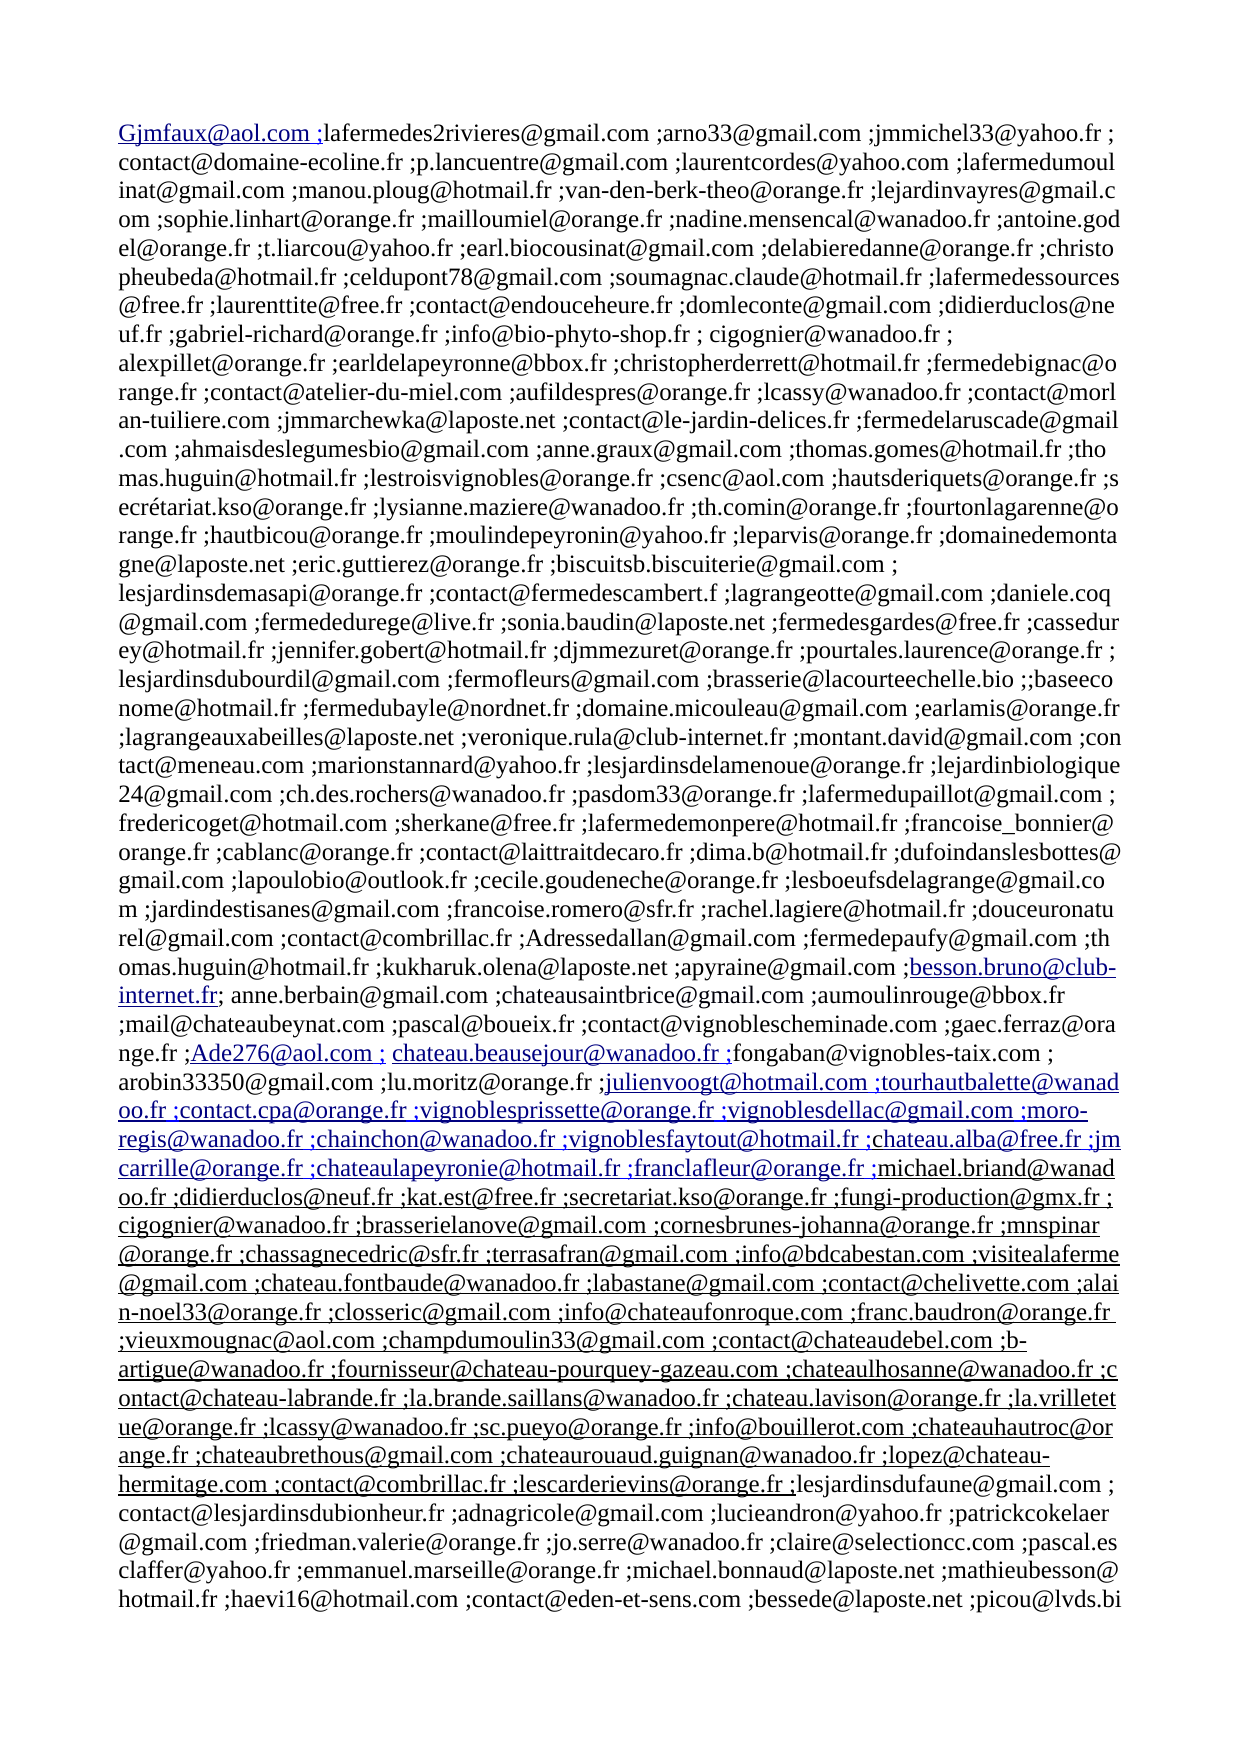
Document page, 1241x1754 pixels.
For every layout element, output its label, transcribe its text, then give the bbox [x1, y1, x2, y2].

text Gjmfaux@aol.com ;lafermedes2rivieres@gmail.com ;arno33@gmail.com ;jmmichel33@yahoo.fr ;contact@domaine-ecoline.fr ;p.lancuentre@gmail.com ;laurentcordes@yahoo.com ;lafermedumoulinat@gmail.com ;manou.ploug@hotmail.fr ;van-den-berk-theo@orange.fr ;lejardinvayres@gmail.com ;sophie.linhart@orange.fr ;mailloumiel@orange.fr ;nadine.mensencal@wanadoo.fr ;antoine.godel@orange.fr ;t.liarcou@yahoo.fr ;earl.biocousinat@gmail.com ;delabieredanne@orange.fr ;christopheubeda@hotmail.fr ;celdupont78@gmail.com ;soumagnac.claude@hotmail.fr ;lafermedessources@free.fr ;laurenttite@free.fr ;contact@endouceheure.fr ;domleconte@gmail.com ;didierduclos@neuf.fr ;gabriel-richard@orange.fr ;info@bio-phyto-shop.fr ; cigognier@wanadoo.fr ; alexpillet@orange.fr ;earldelapeyronne@bbox.fr ;christopherderrett@hotmail.fr ;fermedebignac@orange.fr ;contact@atelier-du-miel.com ;aufildespres@orange.fr ;lcassy@wanadoo.fr ;contact@morlan-tuiliere.com ;jmmarchewka@laposte.net ;contact@le-jardin-delices.fr ;fermedelaruscade@gmail.com ;ahmaisdeslegumesbio@gmail.com ;anne.graux@gmail.com ;thomas.gomes@hotmail.fr ;thomas.huguin@hotmail.fr ;lestroisvignobles@orange.fr ;csenc@aol.com ;hautsderiquets@orange.fr ;secrétariat.kso@orange.fr ;lysianne.maziere@wanadoo.fr ;th.comin@orange.fr ;fourtonlagarenne@orange.fr ;hautbicou@orange.fr ;moulindepeyronin@yahoo.fr ;leparvis@orange.fr ;domainedemontagne@laposte.net ;eric.guttierez@orange.fr ;biscuitsb.biscuiterie@gmail.com ; lesjardinsdemasapi@orange.fr ;contact@fermedescambert.f ;lagrangeotte@gmail.com ;daniele.coq@gmail.com ;fermededurege@live.fr ;sonia.baudin@laposte.net ;fermedesgardes@free.fr ;cassedurey@hotmail.fr ;jennifer.gobert@hotmail.fr ;djmmezuret@orange.fr ;pourtales.laurence@orange.fr ;lesjardinsdubourdil@gmail.com ;fermofleurs@gmail.com ;brasserie@lacourteechelle.bio ;;baseeconome@hotmail.fr ;fermedubayle@nordnet.fr ;domaine.micouleau@gmail.com ;earlamis@orange.fr ;lagrangeauxabeilles@laposte.net ;veronique.rula@club-internet.fr ;montant.david@gmail.com ;contact@meneau.com ;marionstannard@yahoo.fr ;lesjardinsdelamenoue@orange.fr ;lejardinbiologique24@gmail.com ;ch.des.rochers@wanadoo.fr ;pasdom33@orange.fr ;lafermedupaillot@gmail.com ; fredericoget@hotmail.com ;sherkane@free.fr ;lafermedemonpere@hotmail.fr ;francoise_bonnier@orange.fr ;cablanc@orange.fr ;contact@laittraitdecaro.fr ;dima.b@hotmail.fr ;dufoindanslesbottes@gmail.com ;lapoulobio@outlook.fr ;cecile.goudeneche@orange.fr ;lesboeufsdelagrange@gmail.com ;jardindestisanes@gmail.com ;francoise.romero@sfr.fr ;rachel.lagiere@hotmail.fr ;douceuronaturel@gmail.com ;contact@combrillac.fr ;Adressedallan@gmail.com ;fermedepaufy@gmail.com ;thomas.huguin@hotmail.fr ;kukharuk.olena@laposte.net ;apyraine@gmail.com ;besson.bruno@club-internet.fr; anne.berbain@gmail.com ;chateausaintbrice@gmail.com ;aumoulinrouge@bbox.fr [118, 118, 1122, 1009]
text ;mail@chateaubeynat.com ;pascal@boueix.fr ;contact@vignoblescheminade.com ;gaec.ferraz@orange.fr ;Ade276@aol.com ; chateau.beausejour@wanadoo.fr ;fongaban@vignobles-taix.com ; arobin33350@gmail.com ;lu.moritz@orange.fr ;julienvoogt@hotmail.com ;tourhautbalette@wanadoo.fr ;contact.cpa@orange.fr ;vignoblesprissette@orange.fr ;vignoblesdellac@gmail.com ;moro-regis@wanadoo.fr ;chainchon@wanadoo.fr ;vignoblesfaytout@hotmail.fr ;chateau.alba@free.fr ;jmcarrille@orange.fr ;chateaulapeyronie@hotmail.fr ;franclafleur@orange.fr ;michael.briand@wanadoo.fr ;didierduclos@neuf.fr ;kat.est@free.fr ;secretariat.kso@orange.fr ;fungi-production@gmx.fr ;cigognier@wanadoo.fr ;brasserielanove@gmail.com ;cornesbrunes-johanna@orange.fr ;mnspinar@orange.fr ;chassagnecedric@sfr.fr ;terrasafran@gmail.com ;info@bdcabestan.com ;visitealaferme@gmail.com ;chateau.fontbaude@wanadoo.fr ;labastane@gmail.com ;contact@chelivette.com ;alain-noel33@orange.fr ;closseric@gmail.com ;info@chateaufonroque.com ;franc.baudron@orange.fr ;vieuxmougnac@aol.com ;champdumoulin33@gmail.com ;contact@chateaudebel.com ;b-artigue@wanadoo.fr ;fournisseur@chateau-pourquey-gazeau.com ;chateaulhosanne@wanadoo.fr ;contact@chateau-labrande.fr ;la.brande.saillans@wanadoo.fr ;chateau.lavison@orange.fr ;la.vrilletetue@orange.fr ;lcassy@wanadoo.fr ;sc.pueyo@orange.fr ;info@bouillerot.com ;chateauhautroc@orange.fr ;chateaubrethous@gmail.com ;chateaurouaud.guignan@wanadoo.fr ;lopez@chateau-hermitage.com ;contact@combrillac.fr ;lescarderievins@orange.fr ;lesjardinsdufaune@gmail.com ;contact@lesjardinsdubionheur.fr ;adnagricole@gmail.com ;lucieandron@yahoo.fr ;patrickcokelaer@gmail.com ;friedman.valerie@orange.fr ;jo.serre@wanadoo.fr ;claire@selectioncc.com ;pascal.esclaffer@yahoo.fr ;emmanuel.marseille@orange.fr ;michael.bonnaud@laposte.net ;mathieubesson@hotmail.fr ;haevi16@hotmail.com ;contact@eden-et-sens.com ;bessede@laposte.net ;picou@lvds.bi [118, 1009, 1122, 1613]
